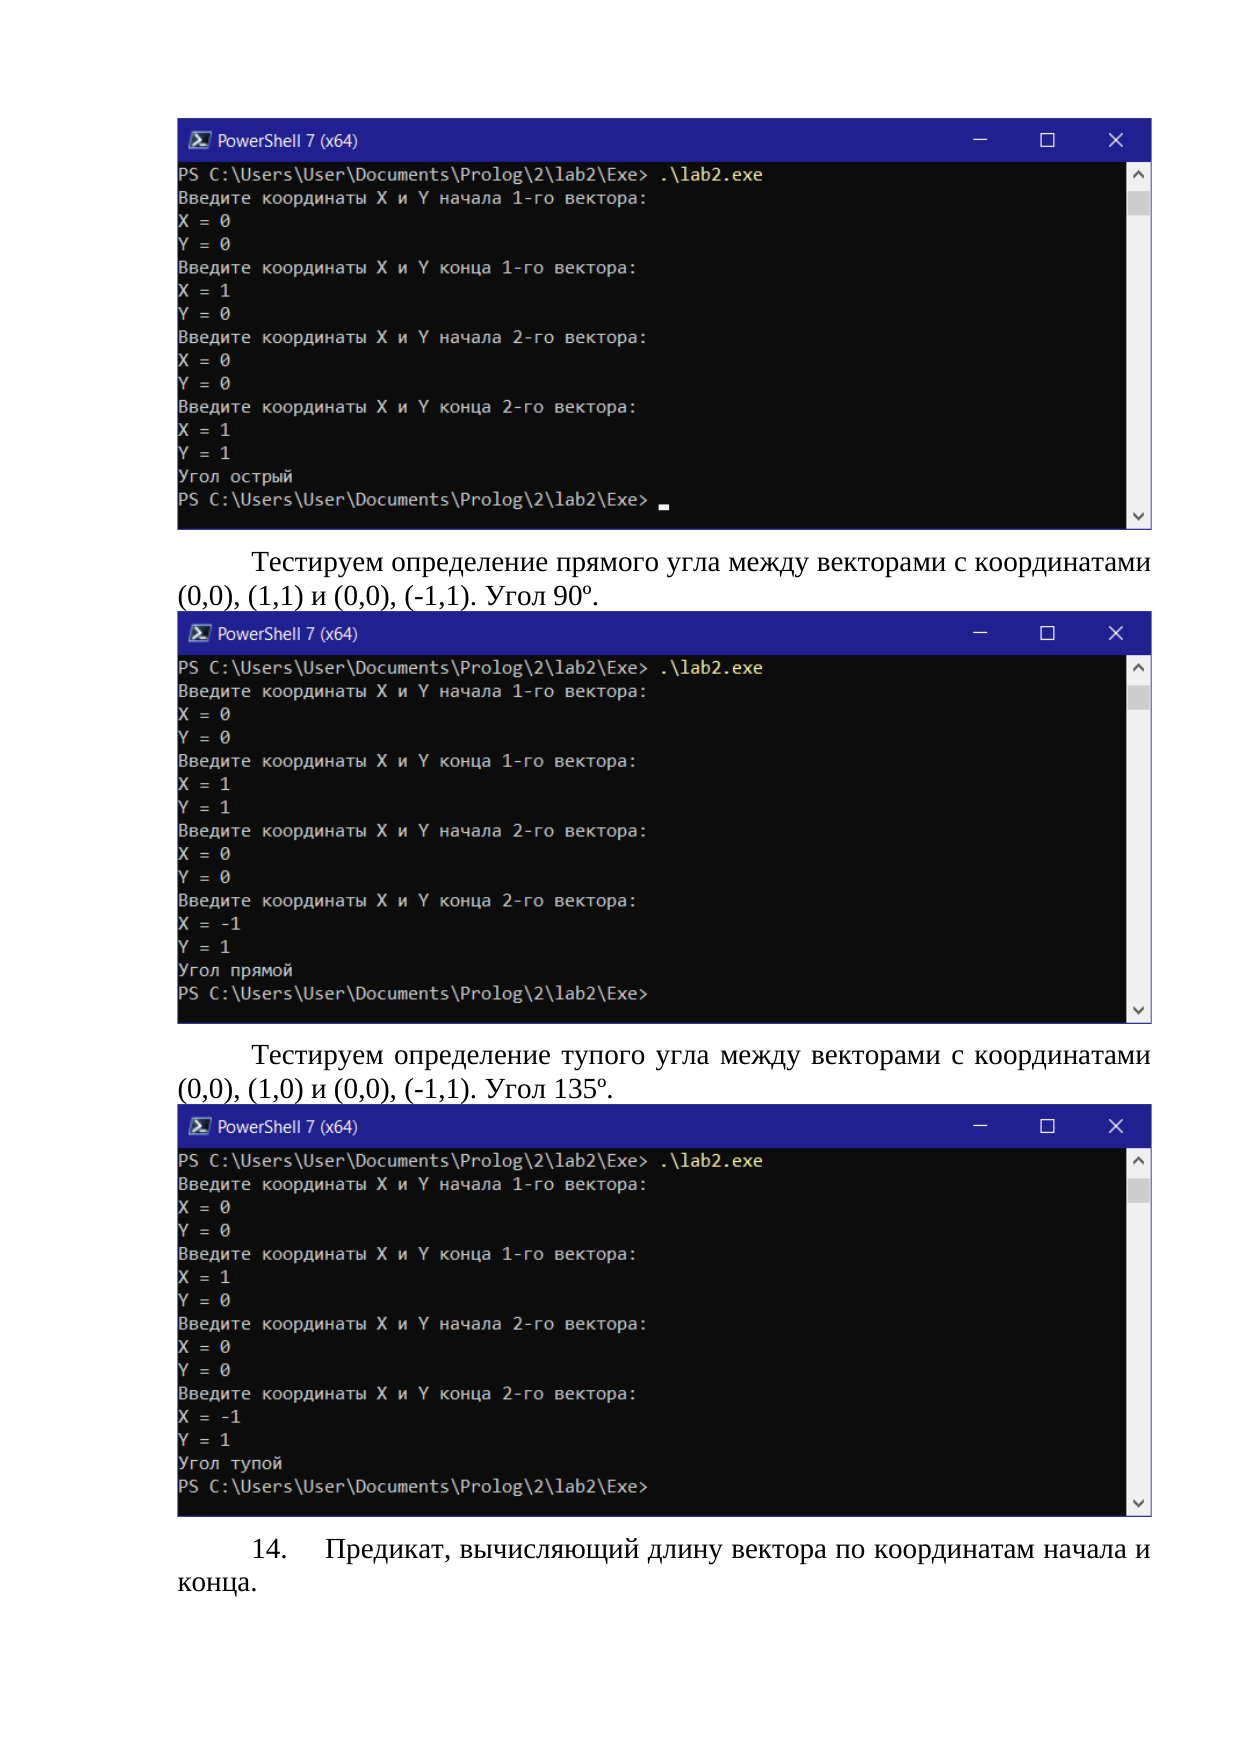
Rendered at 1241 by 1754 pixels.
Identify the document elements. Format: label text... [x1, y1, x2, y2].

text Тестируем определение тупого угла между векторами с координатами (0,0), (1,0) и (0,0), (-1,1). Угол 135º. [177, 1037, 1152, 1104]
picture [177, 118, 1152, 530]
text Тестируем определение прямого угла между векторами с координатами (0,0), (1,1) и (0,0), (-1,1). Угол 90º. [177, 544, 1152, 611]
list Предикат, вычисляющий длину вектора по координатам начала и конца. [177, 1531, 1152, 1598]
picture [177, 1104, 1152, 1517]
picture [177, 611, 1152, 1024]
